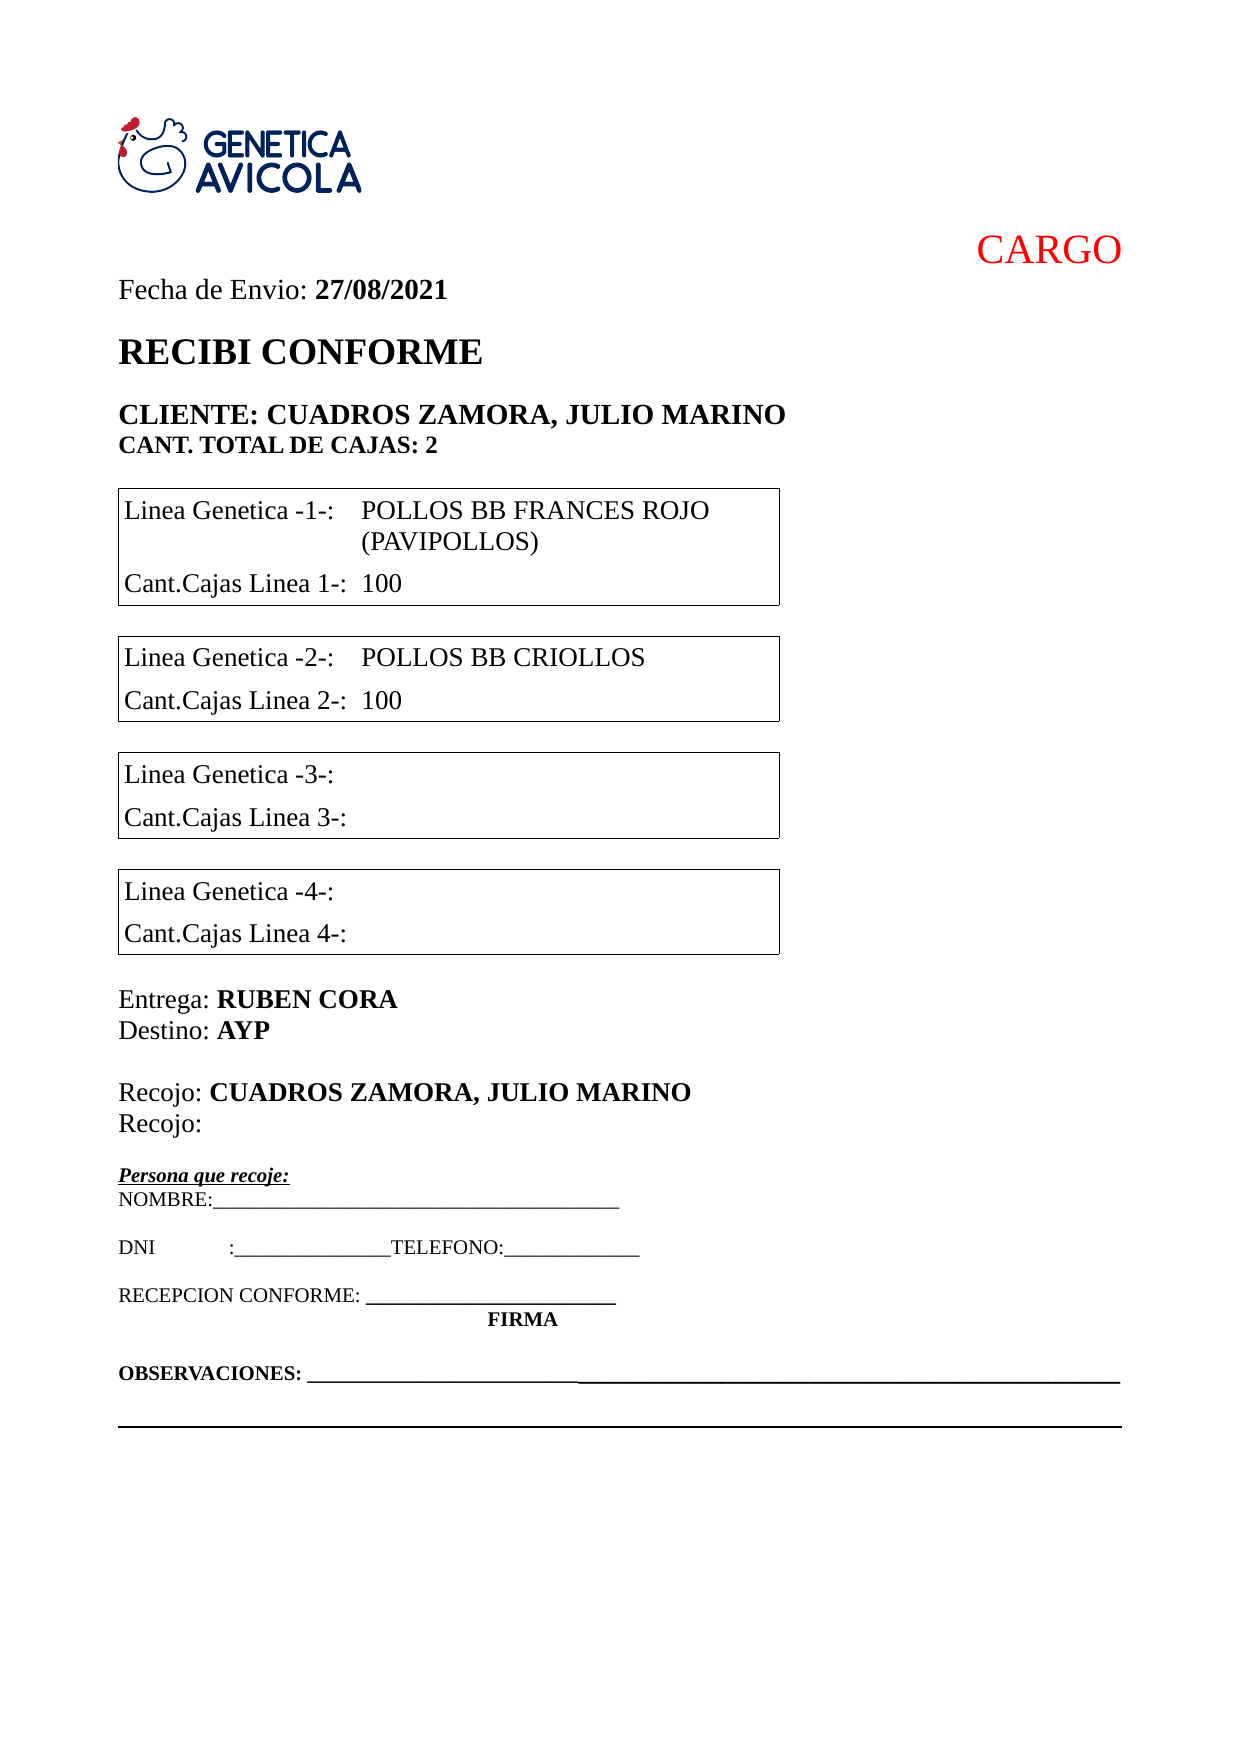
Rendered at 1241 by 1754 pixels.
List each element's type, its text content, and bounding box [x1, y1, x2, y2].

text CANT. TOTAL DE CAJAS: 2 [118, 431, 1122, 459]
text Persona que recoje: [118, 1163, 1122, 1187]
table_cell [118, 722, 356, 752]
table_cell [356, 606, 779, 636]
text RECEPCION CONFORME: ________________________ [118, 1283, 1122, 1307]
table_header POLLOS BB FRANCES ROJO (PAVIPOLLOS) [356, 489, 779, 562]
table_cell 100 [356, 679, 779, 721]
table_cell 100 [356, 562, 779, 604]
text FIRMA [118, 1307, 1122, 1331]
text Recojo: CUADROS ZAMORA, JULIO MARINO [118, 1076, 1122, 1108]
picture [117, 117, 362, 193]
table_cell POLLOS BB CRIOLLOS [356, 637, 779, 678]
table_cell Linea Genetica -3-: [119, 753, 356, 795]
table_cell [356, 870, 779, 912]
table_cell [356, 839, 779, 869]
table_cell [118, 606, 356, 636]
table_cell Linea Genetica -2-: [119, 637, 356, 678]
table_cell Cant.Cajas Linea 1-: [119, 562, 356, 604]
table_cell [356, 722, 779, 752]
text RECIBI CONFORME [118, 330, 1122, 373]
text Entrega: RUBEN CORA [118, 983, 1122, 1014]
table_cell Linea Genetica -4-: [119, 870, 356, 912]
table_header Linea Genetica -1-: [119, 489, 356, 562]
table_cell Cant.Cajas Linea 4-: [119, 912, 356, 954]
text CLIENTE: CUADROS ZAMORA, JULIO MARINO [118, 397, 1122, 431]
text CARGO [118, 224, 1122, 272]
table_cell [356, 795, 779, 838]
table_cell [356, 753, 779, 795]
text OBSERVACIONES: __________________________________________________________________ [118, 1355, 1122, 1386]
table_cell Cant.Cajas Linea 2-: [119, 679, 356, 721]
text NOMBRE:_______________________________________ [118, 1187, 1122, 1211]
text Recojo: [118, 1108, 1122, 1139]
text DNI :_______________TELEFONO:_____________ [118, 1235, 1122, 1259]
table_cell [356, 912, 779, 954]
text Fecha de Envio: 27/08/2021 [118, 272, 1122, 306]
text Destino: AYP [118, 1014, 1122, 1045]
table_cell [118, 839, 356, 869]
table_cell Cant.Cajas Linea 3-: [119, 795, 356, 838]
